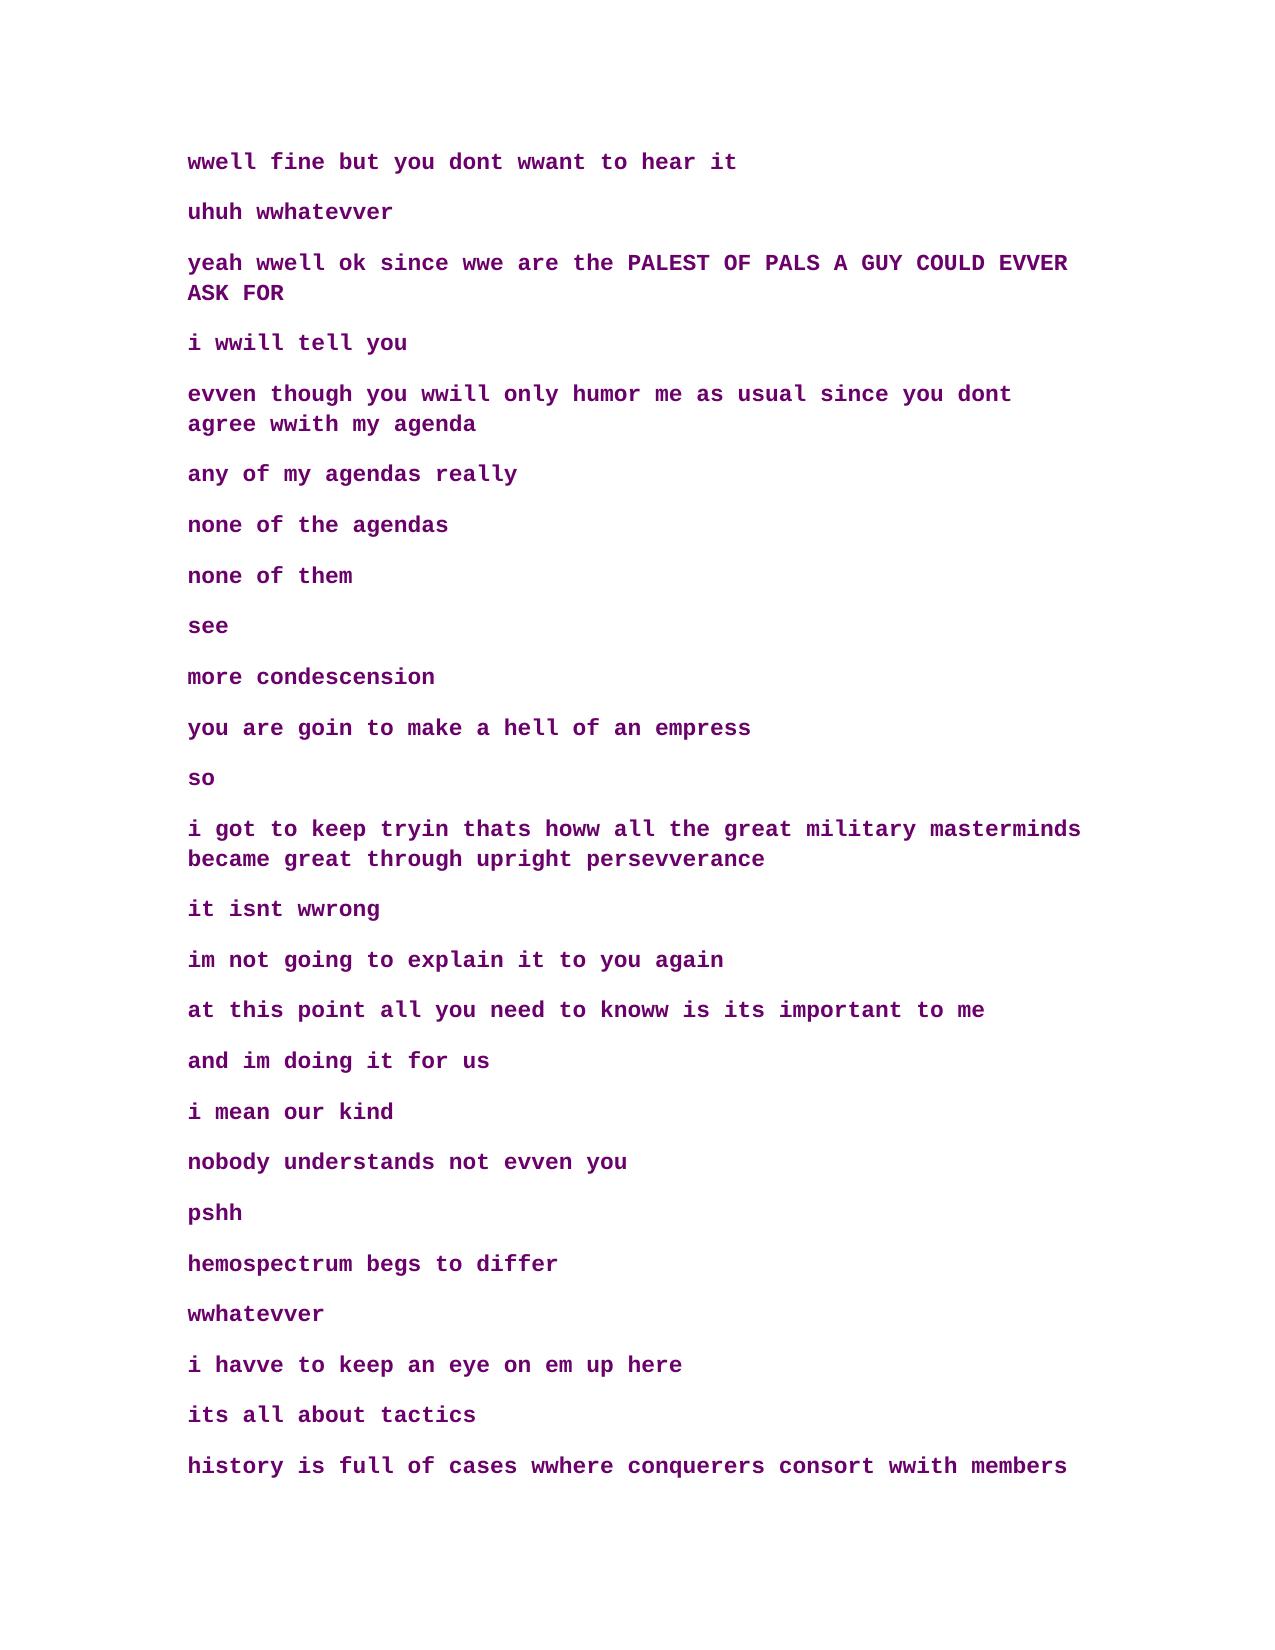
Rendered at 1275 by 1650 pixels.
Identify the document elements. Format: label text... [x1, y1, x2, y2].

text yeah wwell ok since wwe are the PALEST OF PALS A GUY COULD EVVER ASK FOR [187, 251, 1087, 307]
text its all about tactics [187, 1404, 1087, 1430]
text i got to keep tryin thats howw all the great military masterminds became great through upright persevverance [187, 817, 1087, 873]
text i mean our kind [187, 1100, 1087, 1126]
text more condescension [187, 665, 1087, 691]
text im not going to explain it to you again [187, 948, 1087, 974]
text so [187, 766, 1087, 792]
text pshh [187, 1201, 1087, 1227]
text it isnt wwrong [187, 897, 1087, 923]
text history is full of cases wwhere conquerers consort wwith members [187, 1454, 1087, 1480]
text none of the agendas [187, 513, 1087, 539]
text see [187, 614, 1087, 641]
text nobody understands not evven you [187, 1151, 1087, 1177]
text any of my agendas really [187, 463, 1087, 489]
text hemospectrum begs to differ [187, 1252, 1087, 1278]
text uhuh wwhatevver [187, 201, 1087, 227]
text none of them [187, 564, 1087, 590]
text at this point all you need to knoww is its important to me [187, 999, 1087, 1025]
text evven though you wwill only humor me as usual since you dont agree wwith my agenda [187, 382, 1087, 438]
text wwell fine but you dont wwant to hear it [187, 150, 1087, 176]
text wwhatevver [187, 1302, 1087, 1328]
text i havve to keep an eye on em up here [187, 1353, 1087, 1379]
text and im doing it for us [187, 1049, 1087, 1075]
text i wwill tell you [187, 332, 1087, 358]
text you are goin to make a hell of an empress [187, 716, 1087, 742]
